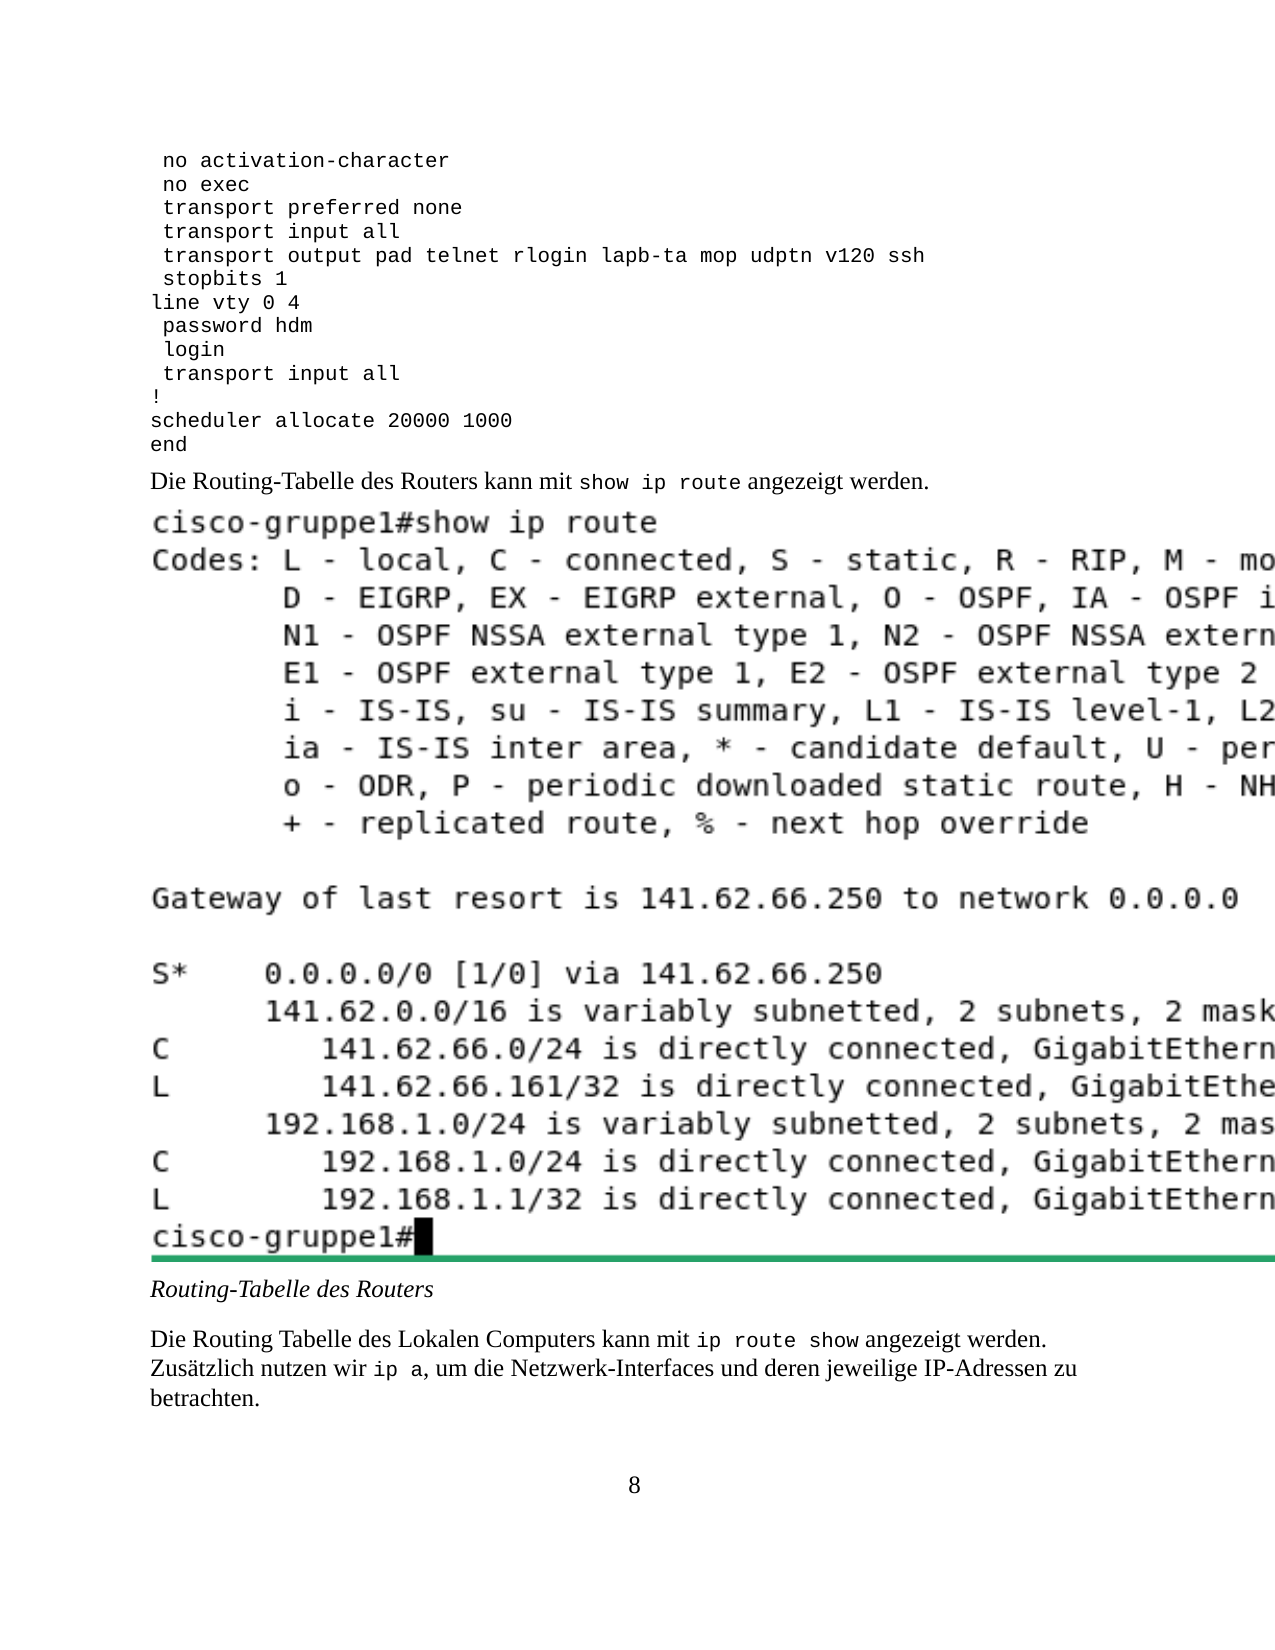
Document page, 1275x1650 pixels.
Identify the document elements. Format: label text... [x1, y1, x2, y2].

text line vty 0 4 [150, 292, 1125, 316]
text ! [150, 386, 1125, 410]
text scheduler allocate 20000 1000 [150, 410, 1125, 434]
text Die Routing Tabelle des Lokalen Computers kann mit ip route show angezeigt werden. Zusätzlich nutzen wir ip a, um die Netzwerk-Interfaces und deren jeweilige IP-Adressen zu betrachten. [150, 1324, 1125, 1412]
text transport input all [150, 363, 1125, 386]
text Routing-Tabelle des Routers [150, 1274, 1125, 1302]
text stopbits 1 [150, 268, 1125, 292]
picture [150, 505, 1275, 1262]
text transport input all [150, 221, 1125, 244]
text no exec [150, 174, 1125, 197]
text Die Routing-Tabelle des Routers kann mit show ip route angezeigt werden. [150, 466, 1125, 496]
text transport preferred none [150, 197, 1125, 221]
text transport output pad telnet rlogin lapb-ta mop udptn v120 ssh [150, 244, 1125, 268]
text end [150, 434, 1125, 457]
text login [150, 339, 1125, 363]
text password hdm [150, 316, 1125, 339]
text no activation-character [150, 150, 1125, 174]
